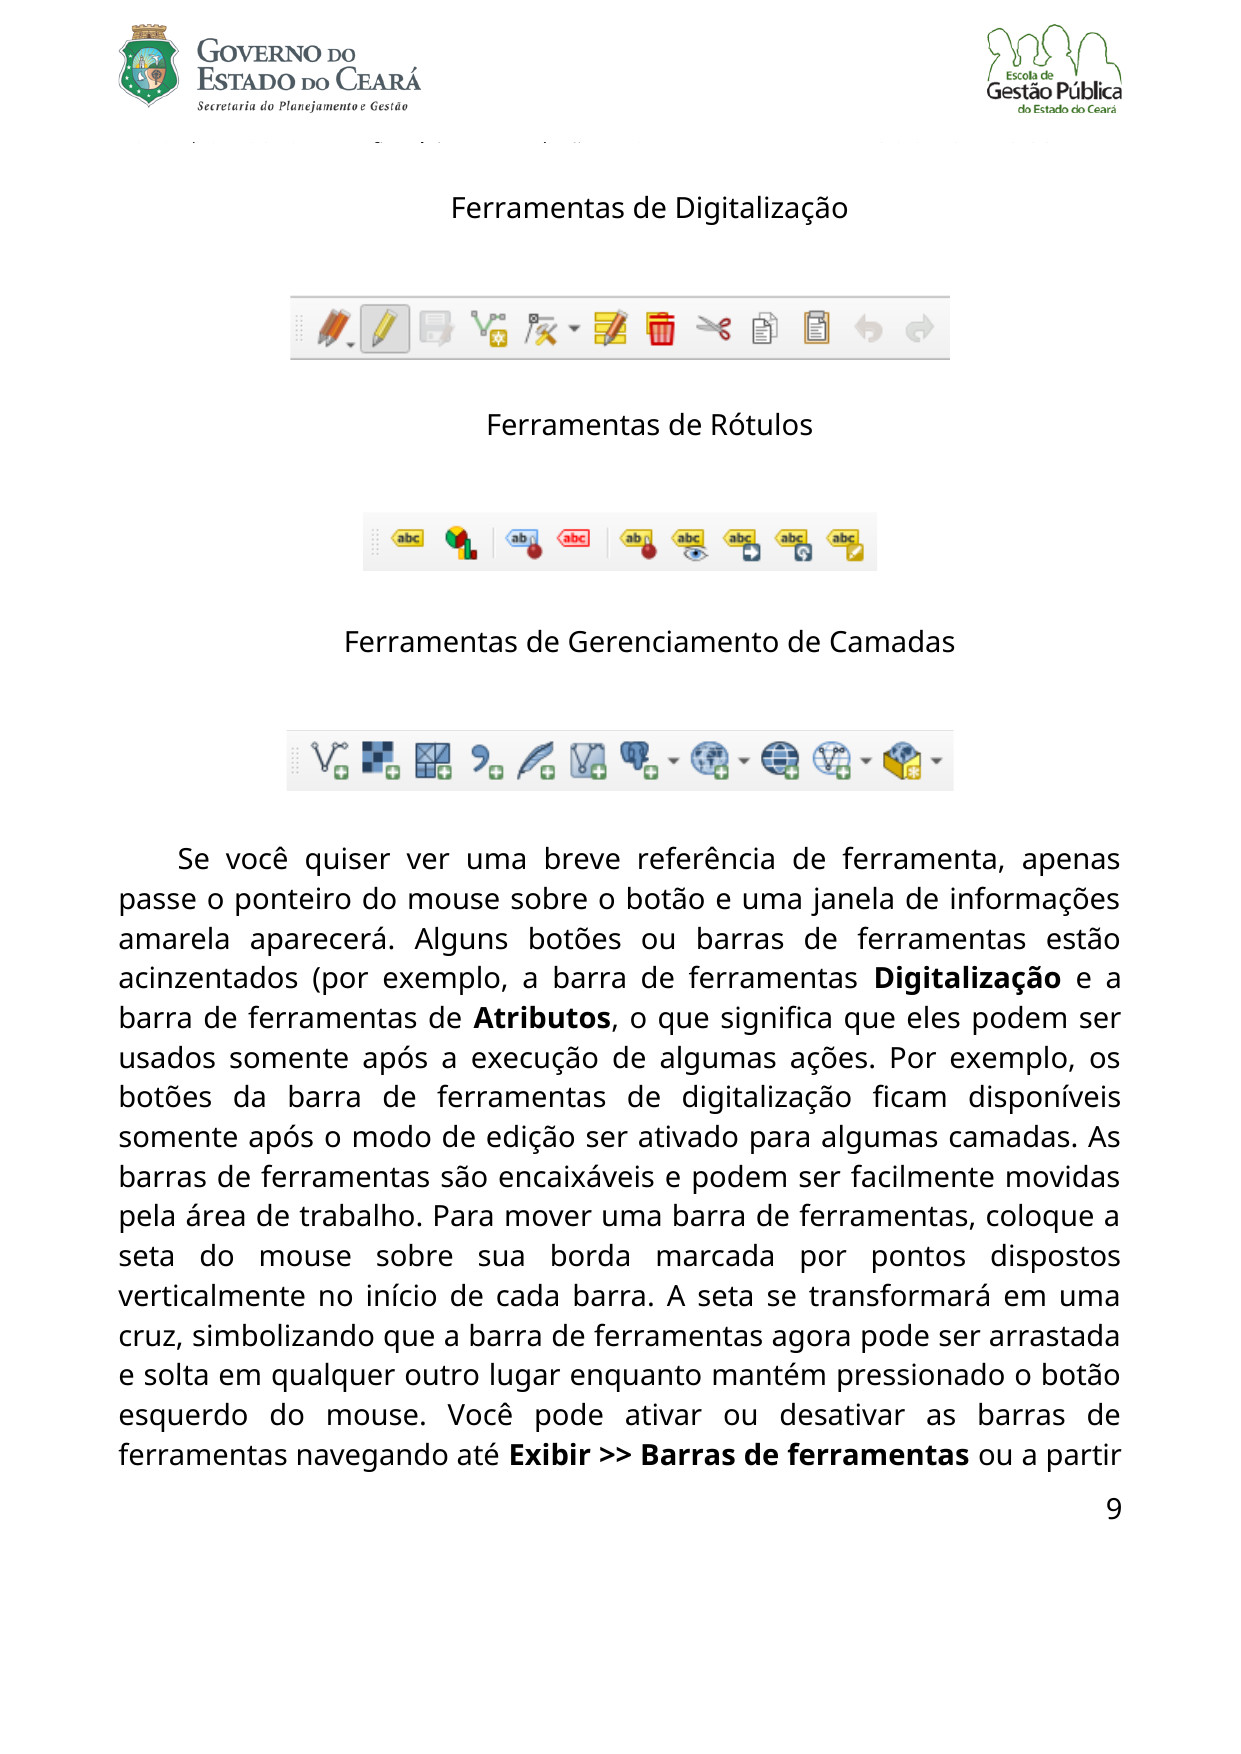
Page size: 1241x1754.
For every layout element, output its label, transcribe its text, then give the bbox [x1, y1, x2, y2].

text Ferramentas de Gerenciamento de Camadas [118, 621, 1122, 661]
picture [290, 295, 950, 360]
text Ferramentas de Digitalização [118, 187, 1122, 227]
picture [118, 24, 1122, 113]
picture [286, 730, 954, 791]
text Ferramentas de Rótulos [118, 404, 1122, 444]
text Se você quiser ver uma breve referência de ferramenta, apenas passe o ponteiro do mouse sobre o botão e uma janela de informações amarela aparecerá. Alguns botões ou barras de ferramentas estão acinzentados (por exemplo, a barra de ferramentas Digitalização e a barra de ferramentas de Atributos, o que significa que eles podem ser usados somente após a execução de algumas ações. Por exemplo, os botões da barra de ferramentas de digitalização ficam disponíveis somente após o modo de edição ser ativado para algumas camadas. As barras de ferramentas são encaixáveis e podem ser facilmente movidas pela área de trabalho. Para mover uma barra de ferramentas, coloque a seta do mouse sobre sua borda marcada por pontos dispostos verticalmente no início de cada barra. A seta se transformará em uma cruz, simbolizando que a barra de ferramentas agora pode ser arrastada e solta em qualquer outro lugar enquanto mantém pressionado o botão esquerdo do mouse. Você pode ativar ou desativar as barras de ferramentas navegando até Exibir >> Barras de ferramentas ou a partir [118, 838, 1122, 1473]
picture [363, 512, 878, 571]
